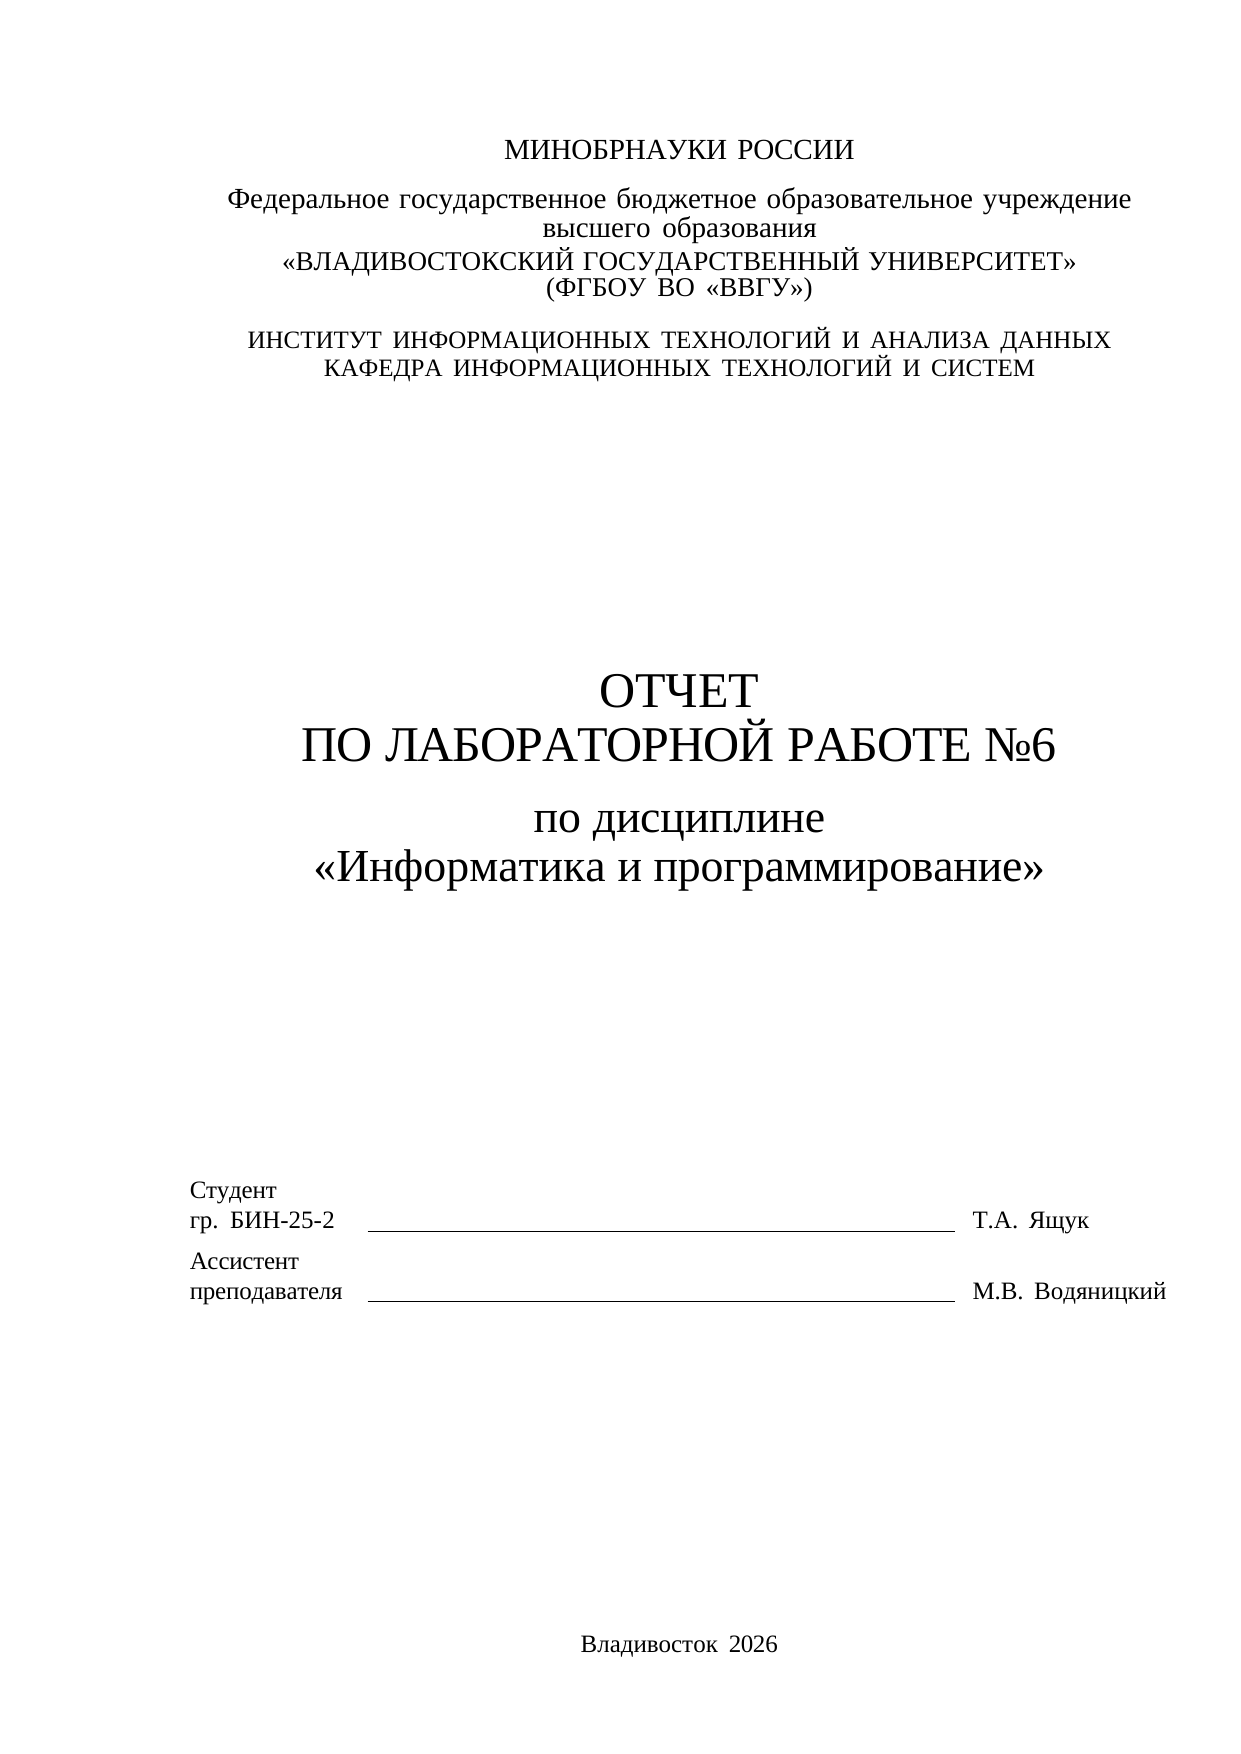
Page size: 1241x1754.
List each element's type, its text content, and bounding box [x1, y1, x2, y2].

text «Информатика и программирование» [190, 842, 1168, 891]
title ПО ЛАБОРАТОРНОЙ РАБОТЕ №6 [190, 718, 1168, 772]
text преподавателя М.В. Водяницкий [189, 1276, 1196, 1305]
text ИНСТИТУТ ИНФОРМАЦИОННЫХ ТЕХНОЛОГИЙ И АНАЛИЗА ДАННЫХ КАФЕДРА ИНФОРМАЦИОННЫХ ТЕХНОЛОГИЙ И СИСТЕМ [190, 325, 1168, 382]
text гр. БИН-25-2 Т.А. Ящук [189, 1206, 1196, 1234]
text Владивосток 2026 [190, 1629, 1168, 1658]
text Федеральное государственное бюджетное образовательное учреждение высшего образования [190, 186, 1168, 244]
subtitle «ВЛАДИВОСТОКСКИЙ ГОСУДАРСТВЕННЫЙ УНИВЕРСИТЕТ» (ФГБОУ ВО «ВВГУ») [234, 248, 1124, 303]
subtitle МИНОБРНАУКИ РОССИИ [190, 132, 1168, 166]
text Студент [189, 1175, 1196, 1204]
title ОТЧЕТ [190, 664, 1168, 718]
text Ассистент [189, 1246, 1196, 1275]
text по дисциплине [190, 793, 1168, 842]
